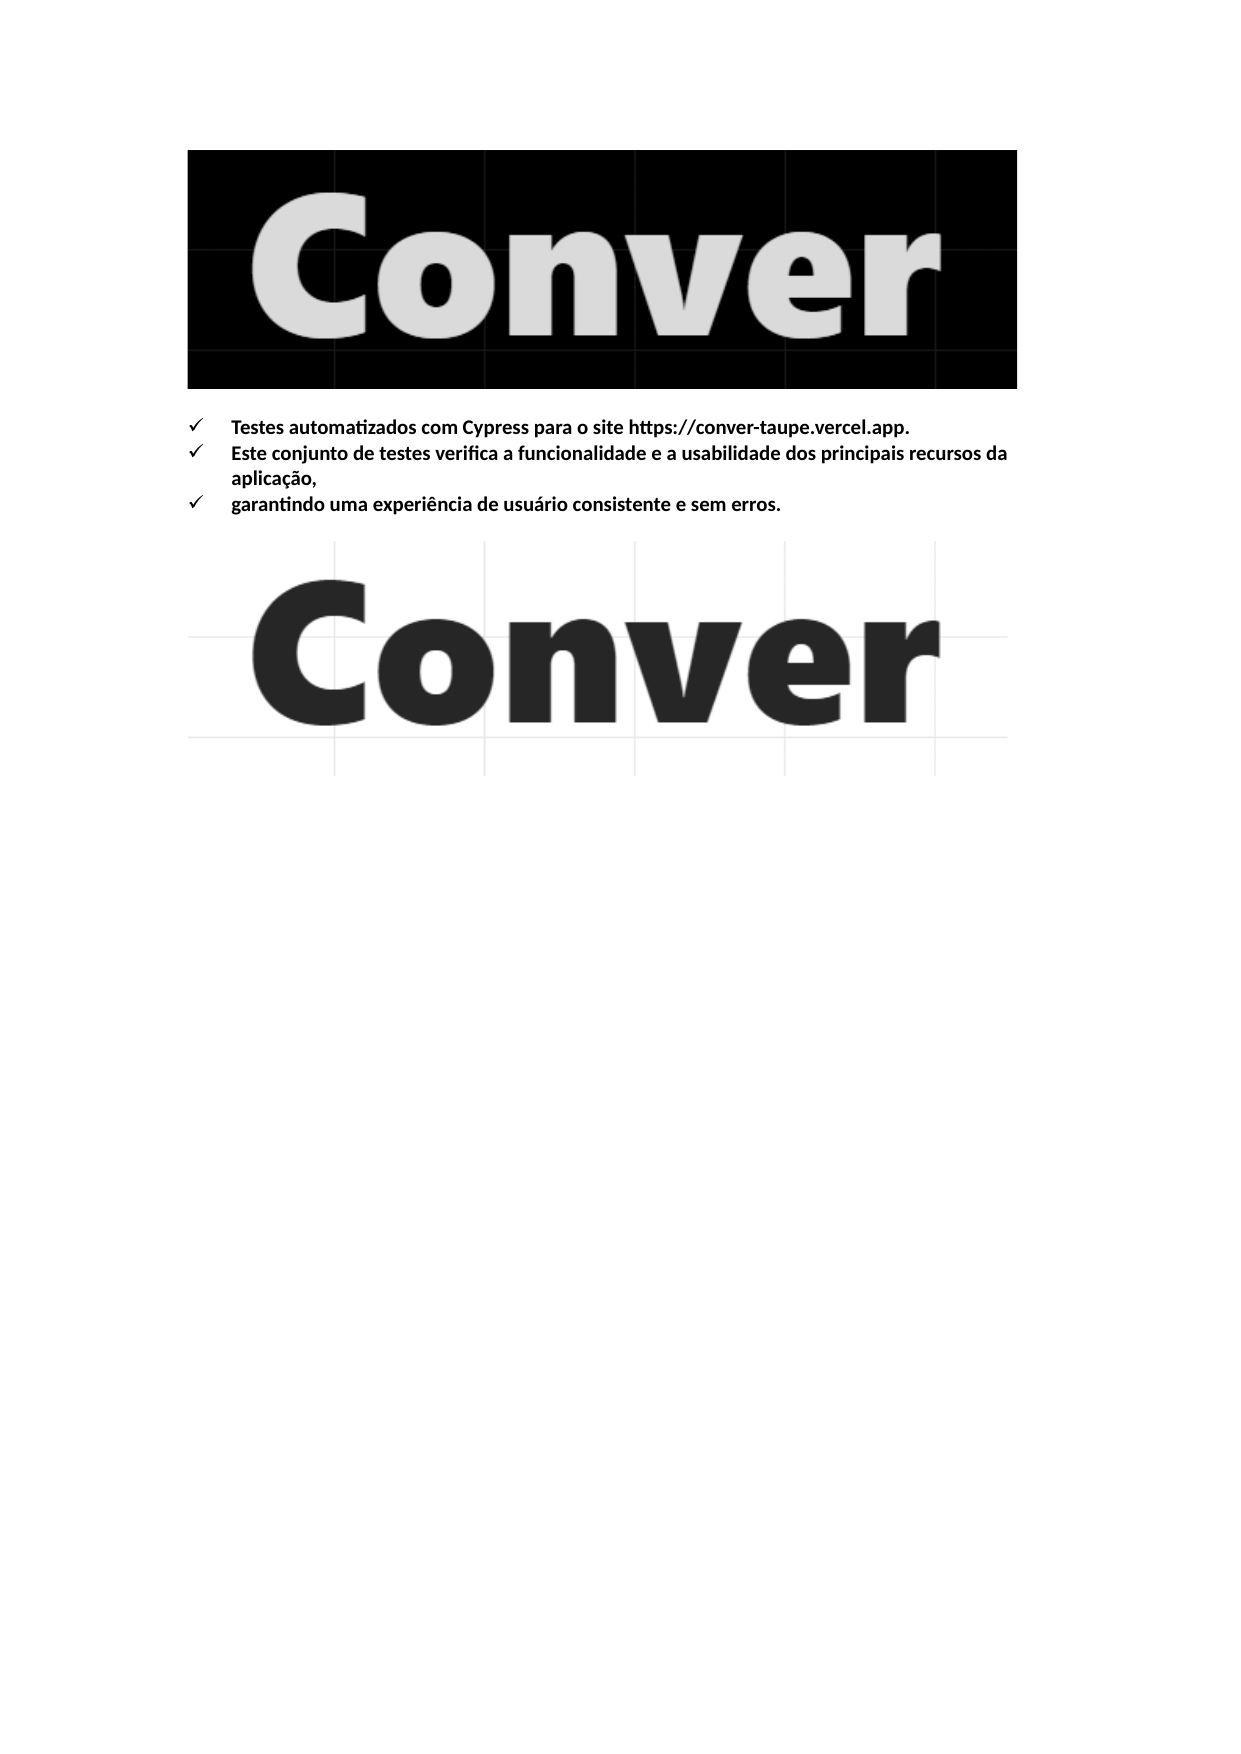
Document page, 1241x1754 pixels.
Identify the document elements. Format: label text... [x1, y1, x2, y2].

list Este conjunto de testes verifica a funcionalidade e a usabilidade dos principais recursos da aplicação, [187, 440, 1053, 491]
list garantindo uma experiência de usuário consistente e sem erros. [187, 491, 1053, 516]
picture [187, 541, 1008, 776]
list Testes automatizados com Cypress para o site https://conver-taupe.vercel.app. [187, 414, 1053, 440]
picture [187, 150, 1018, 389]
